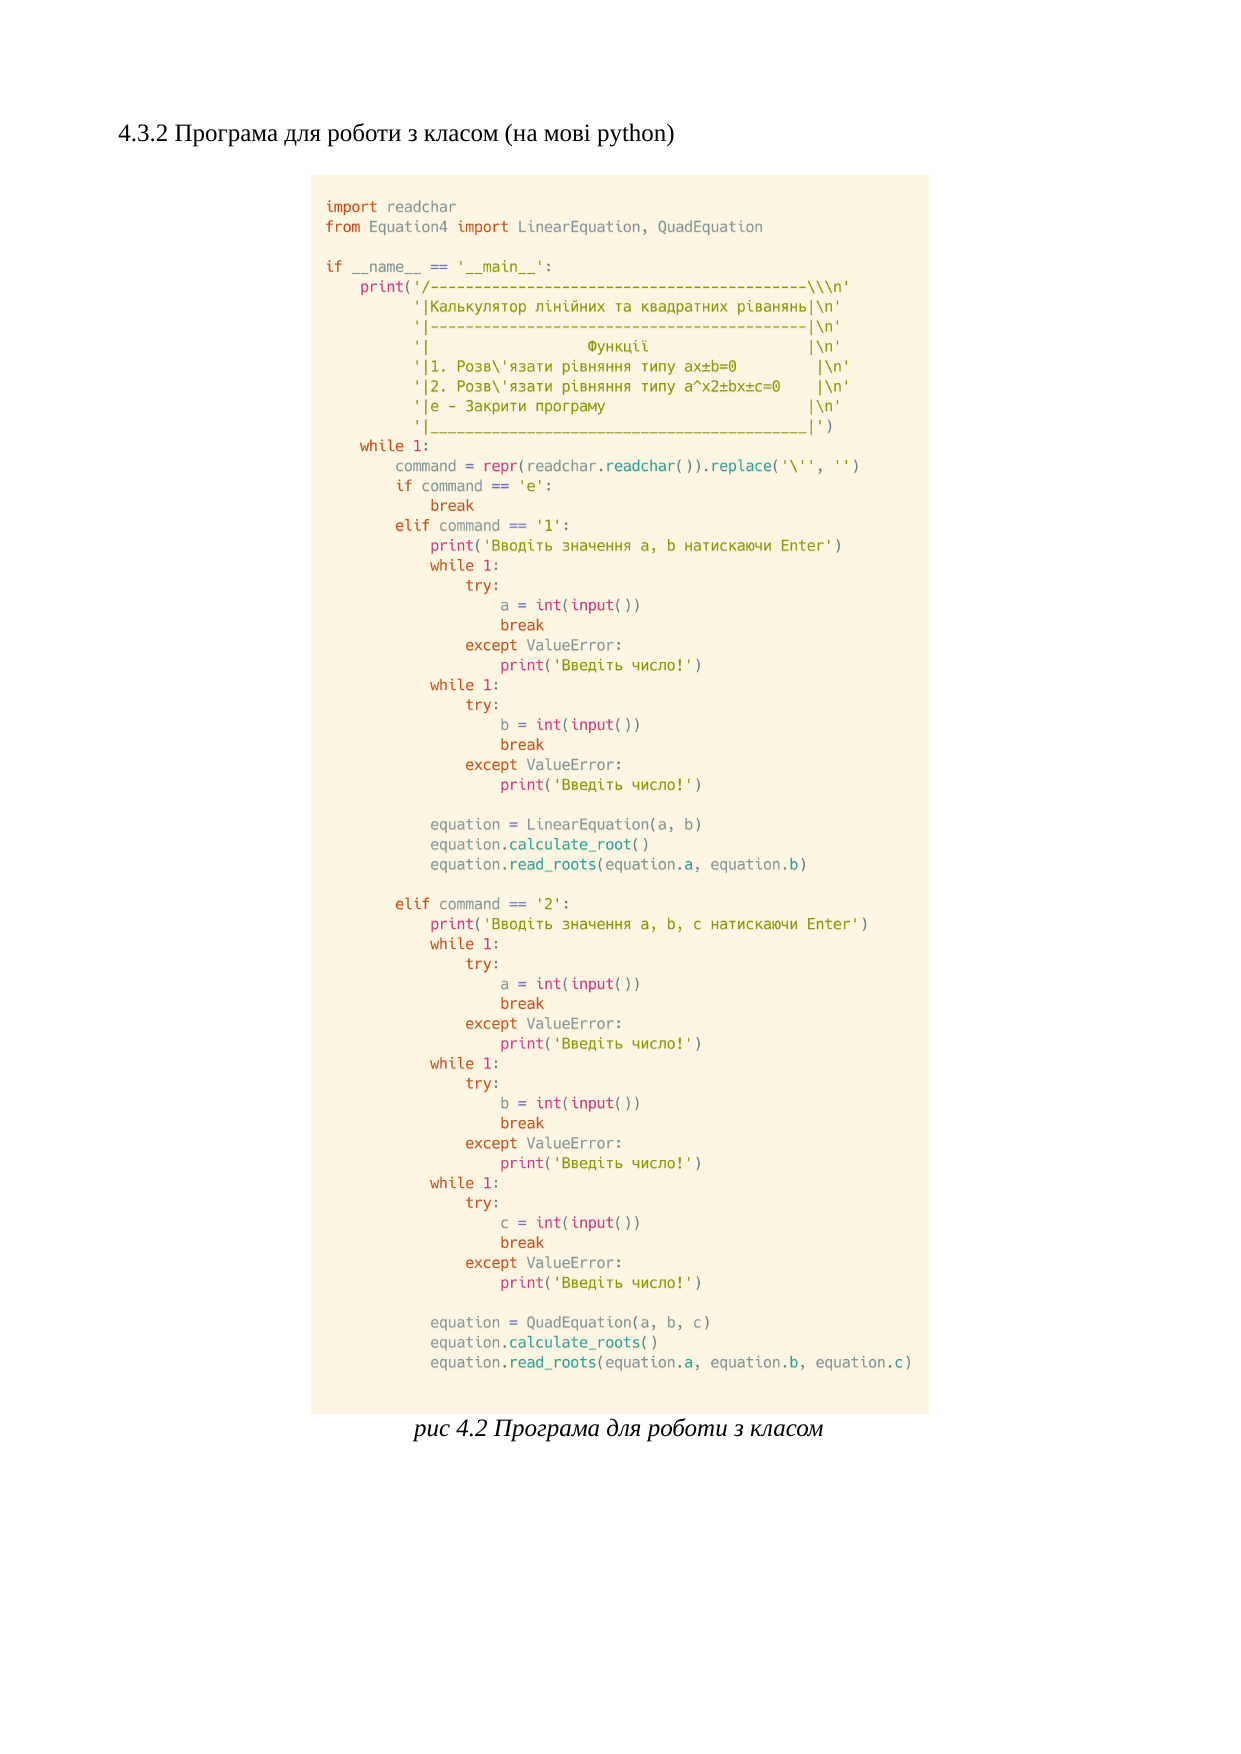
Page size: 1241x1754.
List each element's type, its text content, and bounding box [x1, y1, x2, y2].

text рис 4.2 Програма для роботи з класом [118, 1413, 1122, 1442]
text 4.3.2 Програма для роботи з класом (на мові python) [118, 118, 1122, 147]
picture [310, 175, 930, 1414]
